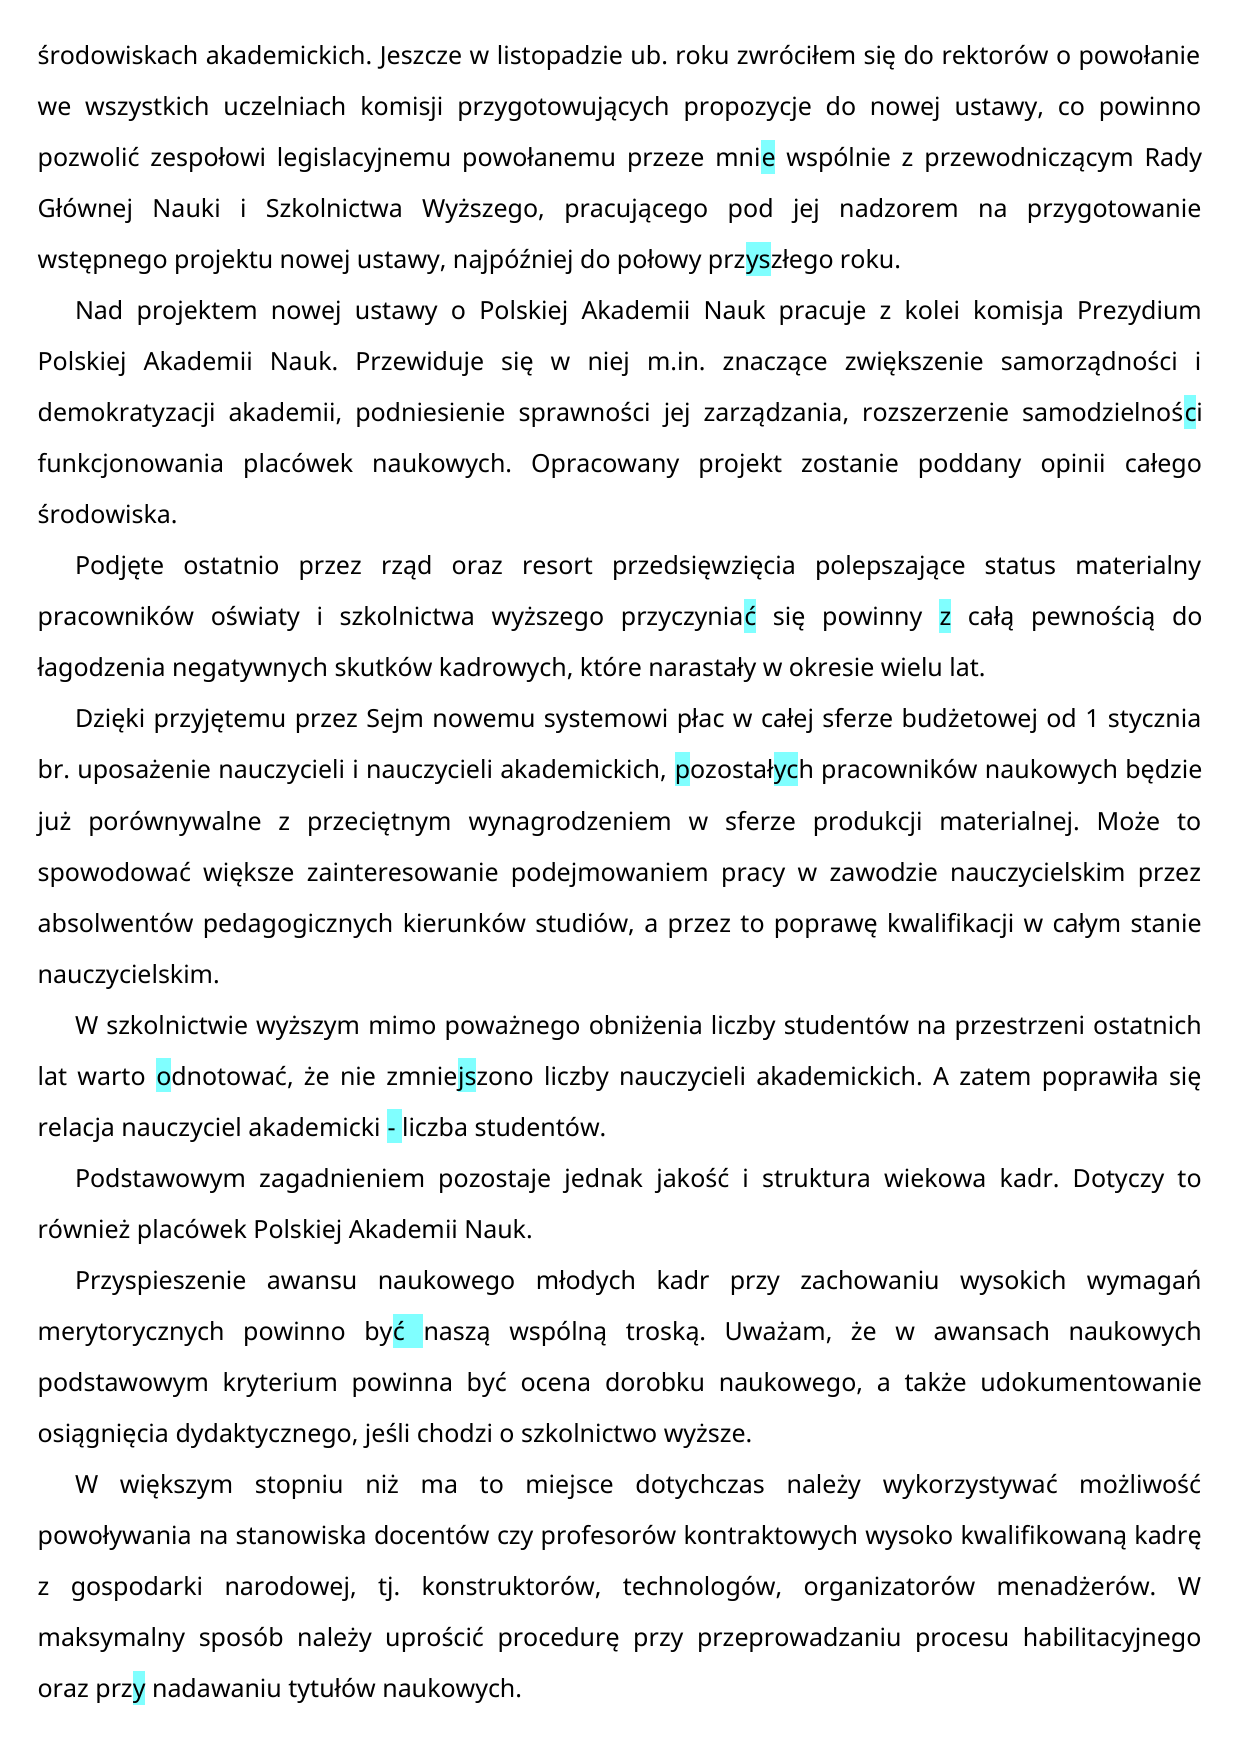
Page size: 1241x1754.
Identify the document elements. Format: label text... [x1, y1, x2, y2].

text W większym stopniu niż ma to miejsce dotychczas należy wykorzystywać możliwość powoływania na stanowiska docentów czy profesorów kontraktowych wysoko kwalifikowaną kadrę z gospodarki narodowej, tj. konstruktorów, technologów, organizatorów menadżerów. W maksymalny sposób należy uprościć procedurę przy przeprowadzaniu procesu habilitacyjnego oraz przy nadawaniu tytułów naukowych. [37, 1467, 1203, 1705]
text środowiskach akademickich. Jeszcze w listopadzie ub. roku zwróciłem się do rektorów o powołanie we wszystkich uczelniach komisji przygotowujących propozycje do nowej ustawy, co powinno pozwolić zespołowi legislacyjnemu powołanemu przeze mnie wspólnie z przewodniczącym Rady Głównej Nauki i Szkolnictwa Wyższego, pracującego pod jej nadzorem na przygotowanie wstępnego projektu nowej ustawy, najpóźniej do połowy przyszłego roku. [37, 37, 1203, 276]
text W szkolnictwie wyższym mimo poważnego obniżenia liczby studentów na przestrzeni ostatnich lat warto odnotować, że nie zmniejszono liczby nauczycieli akademickich. A zatem poprawiła się relacja nauczyciel akademicki - liczba studentów. [37, 1007, 1203, 1143]
text Podstawowym zagadnieniem pozostaje jednak jakość i struktura wiekowa kadr. Dotyczy to również placówek Polskiej Akademii Nauk. [37, 1160, 1203, 1246]
text Przyspieszenie awansu naukowego młodych kadr przy zachowaniu wysokich wymagań merytorycznych powinno być naszą wspólną troską. Uważam, że w awansach naukowych podstawowym kryterium powinna być ocena dorobku naukowego, a także udokumentowanie osiągnięcia dydaktycznego, jeśli chodzi o szkolnictwo wyższe. [37, 1262, 1203, 1450]
text Podjęte ostatnio przez rząd oraz resort przedsięwzięcia polepszające status materialny pracowników oświaty i szkolnictwa wyższego przyczyniać się powinny z całą pewnością do łagodzenia negatywnych skutków kadrowych, które narastały w okresie wielu lat. [37, 548, 1203, 684]
text Nad projektem nowej ustawy o Polskiej Akademii Nauk pracuje z kolei komisja Prezydium Polskiej Akademii Nauk. Przewiduje się w niej m.in. znaczące zwiększenie samorządności i demokratyzacji akademii, podniesienie sprawności jej zarządzania, rozszerzenie samodzielności funkcjonowania placówek naukowych. Opracowany projekt zostanie poddany opinii całego środowiska. [37, 293, 1203, 531]
text Dzięki przyjętemu przez Sejm nowemu systemowi płac w całej sferze budżetowej od 1 stycznia br. uposażenie nauczycieli i nauczycieli akademickich, pozostałych pracowników naukowych będzie już porównywalne z przeciętnym wynagrodzeniem w sferze produkcji materialnej. Może to spowodować większe zainteresowanie podejmowaniem pracy w zawodzie nauczycielskim przez absolwentów pedagogicznych kierunków studiów, a przez to poprawę kwalifikacji w całym stanie nauczycielskim. [37, 701, 1203, 990]
